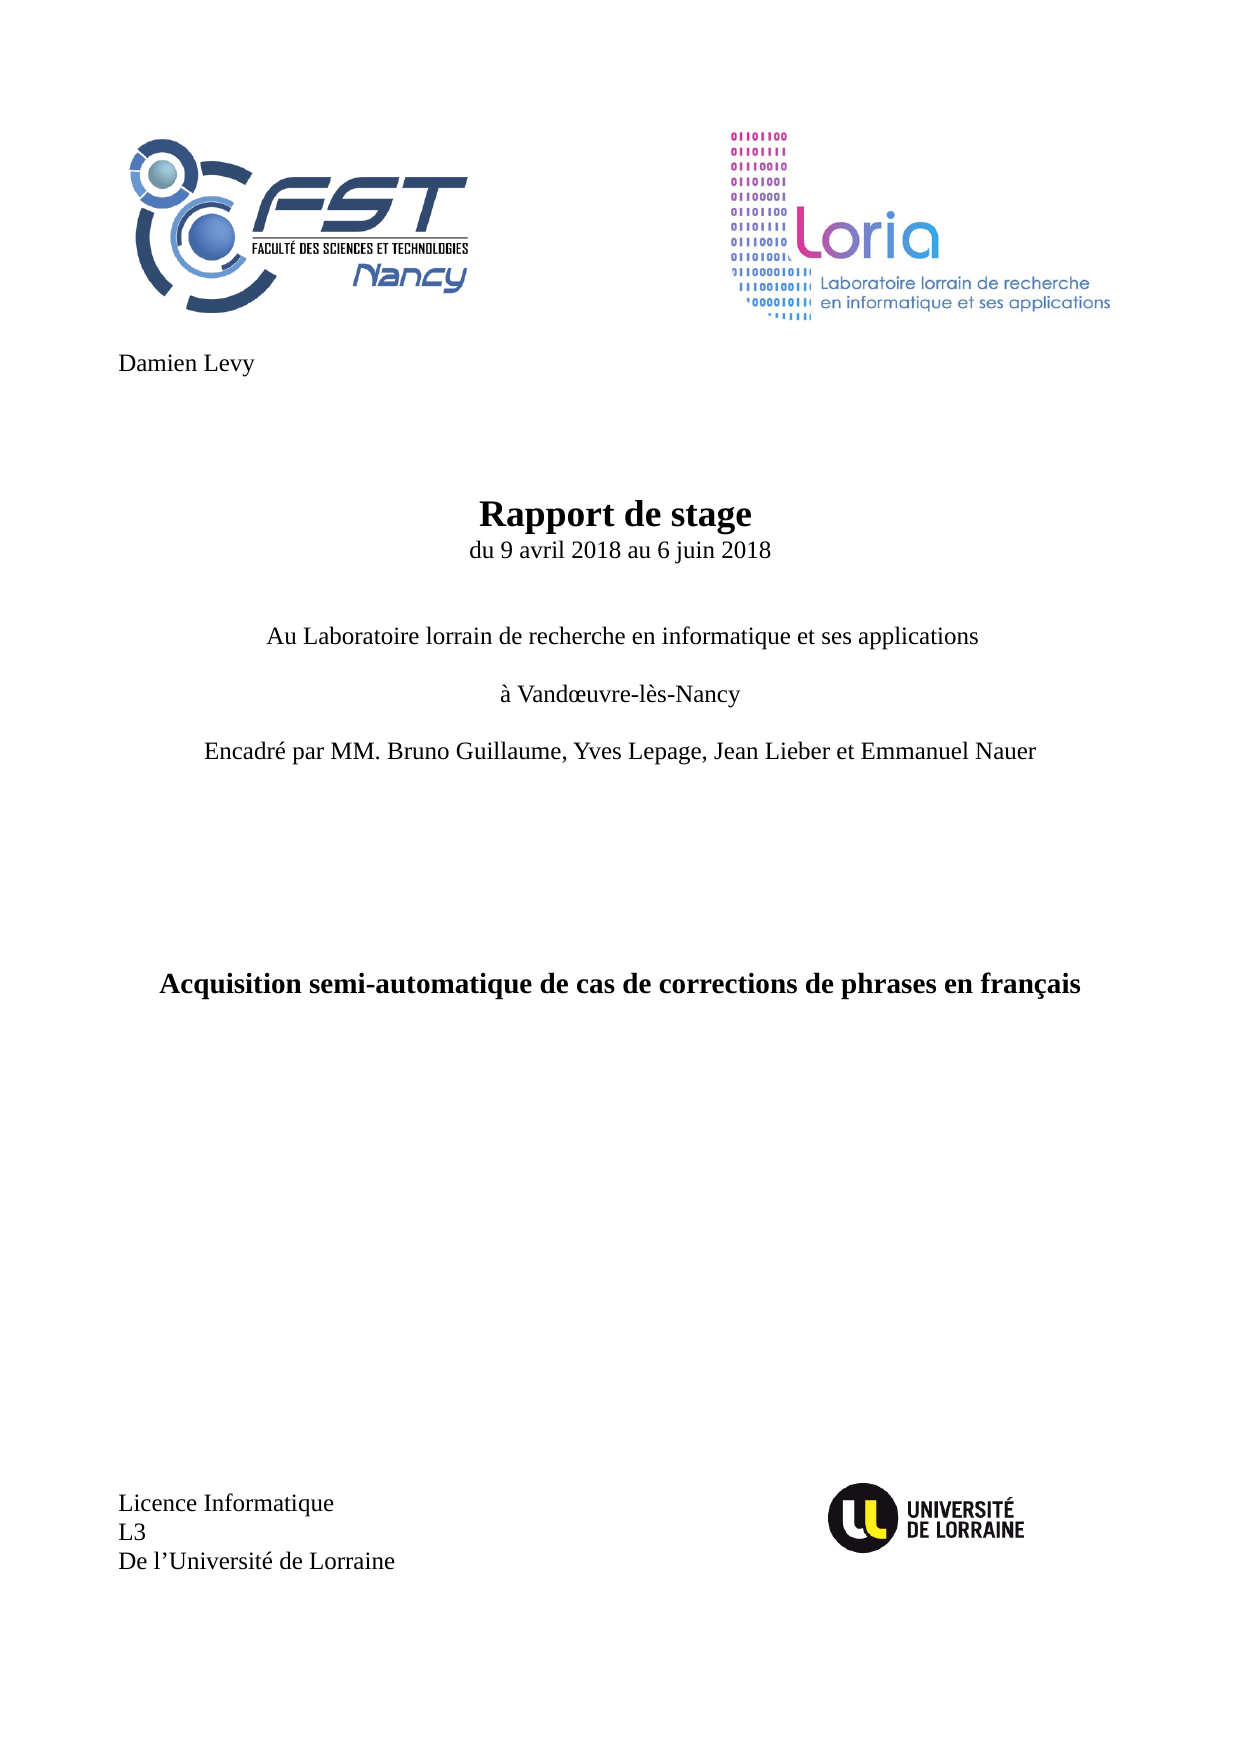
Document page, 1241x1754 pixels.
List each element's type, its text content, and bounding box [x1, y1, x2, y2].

text Rapport de stage [118, 492, 1122, 535]
text Licence Informatique [118, 1488, 615, 1517]
text à Vandœuvre-lès-Nancy [118, 679, 1122, 707]
text Acquisition semi-automatique de cas de corrections de phrases en français [118, 966, 1122, 1000]
text Au Laboratoire lorrain de recherche en informatique et ses applications [118, 621, 1122, 650]
text De l’Université de Lorraine [118, 1546, 615, 1575]
text L3 [118, 1517, 615, 1546]
picture [716, 118, 1123, 334]
text Encadré par MM. Bruno Guillaume, Yves Lepage, Jean Lieber et Emmanuel Nauer [118, 736, 1122, 765]
text Damien Levy [118, 348, 1122, 377]
picture [123, 118, 474, 329]
picture [615, 1426, 1240, 1609]
text du 9 avril 2018 au 6 juin 2018 [118, 535, 1122, 564]
